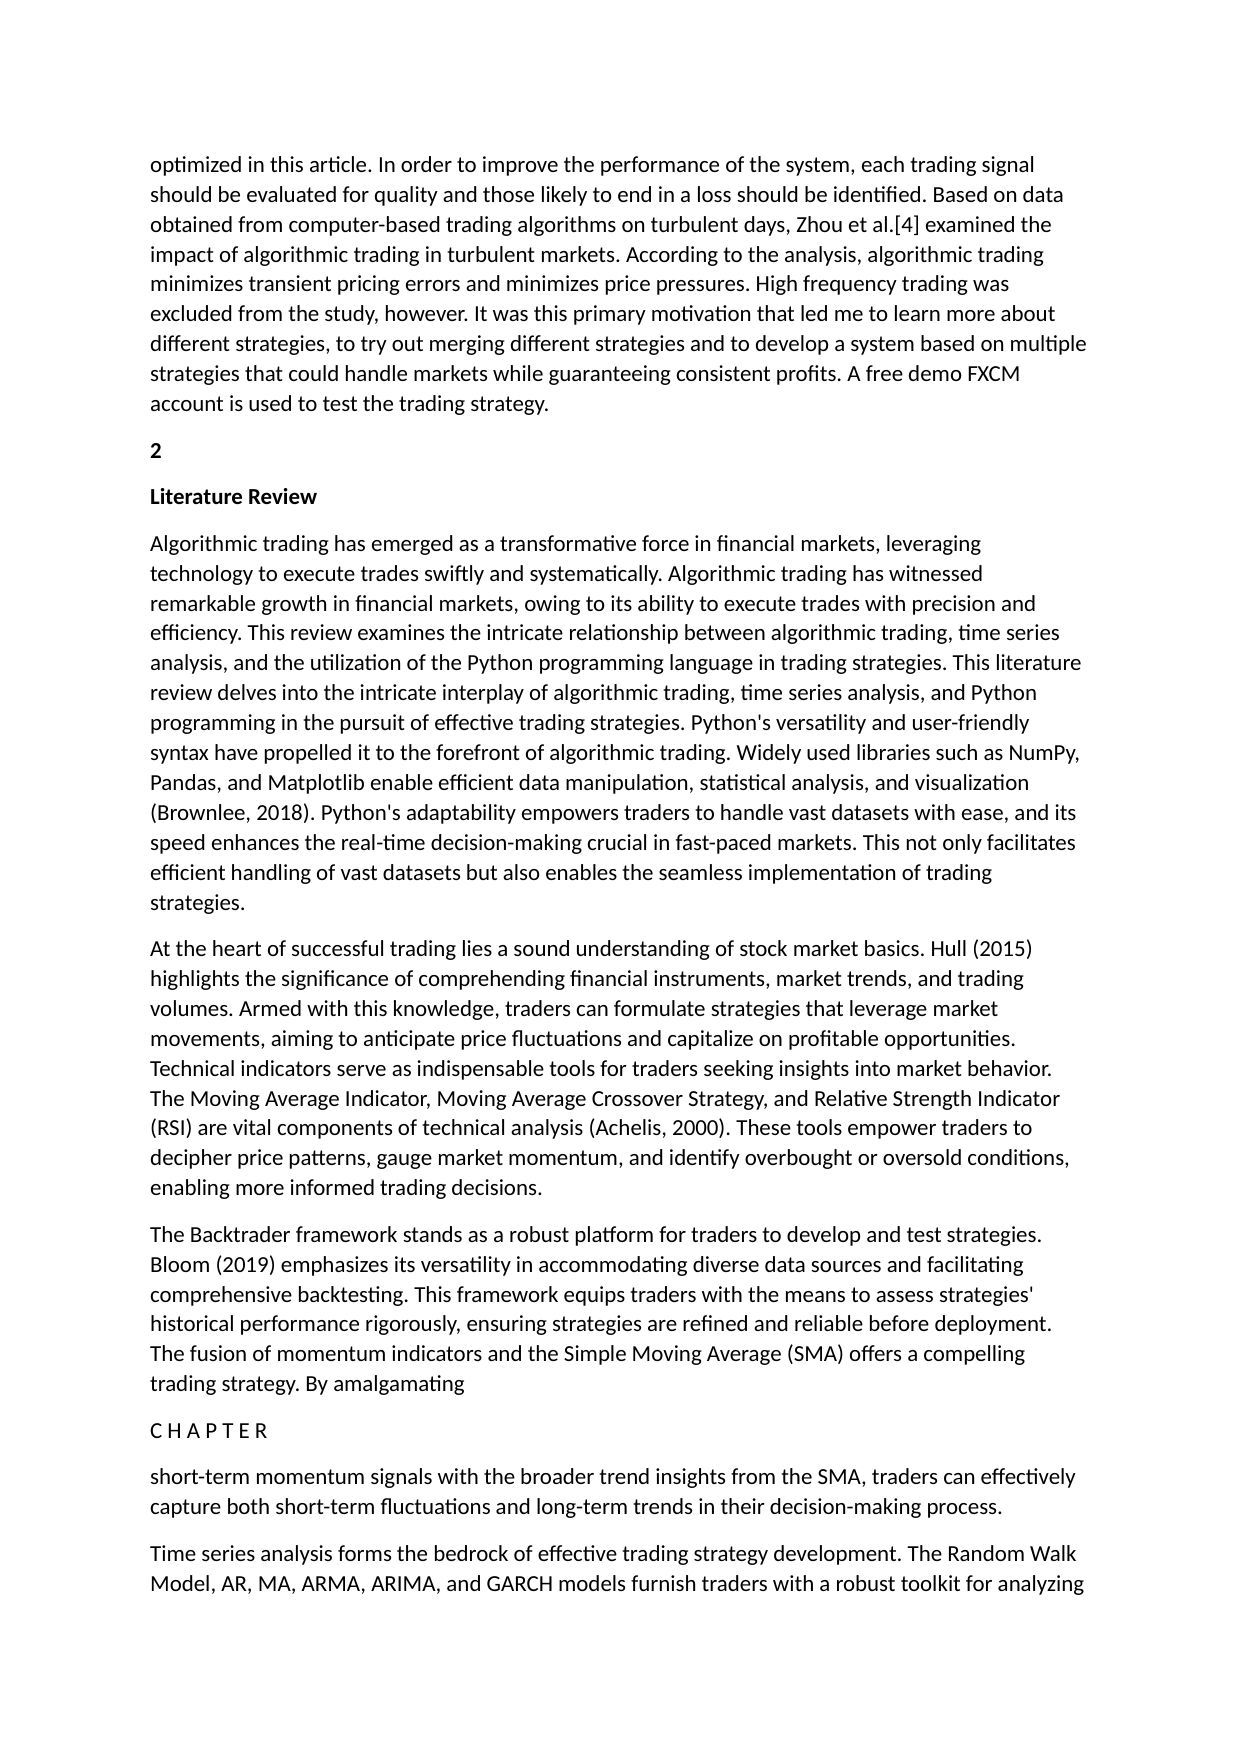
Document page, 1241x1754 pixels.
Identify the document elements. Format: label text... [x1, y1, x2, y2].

text short-term momentum signals with the broader trend insights from the SMA, traders can effectively capture both short-term fluctuations and long-term trends in their decision-making process. [150, 1462, 1090, 1520]
text optimized in this article. In order to improve the performance of the system, each trading signal should be evaluated for quality and those likely to end in a loss should be identified. Based on data obtained from computer-based trading algorithms on turbulent days, Zhou et al.[4] examined the impact of algorithmic trading in turbulent markets. According to the analysis, algorithmic trading minimizes transient pricing errors and minimizes price pressures. High frequency trading was excluded from the study, however. It was this primary motivation that led me to learn more about different strategies, to try out merging different strategies and to develop a system based on multiple strategies that could handle markets while guaranteeing consistent profits. A free demo FXCM account is used to test the trading strategy. [150, 150, 1090, 417]
text Time series analysis forms the bedrock of effective trading strategy development. The Random Walk Model, AR, MA, ARMA, ARIMA, and GARCH models furnish traders with a robust toolkit for analyzing [150, 1539, 1090, 1597]
text Literature Review [150, 482, 1090, 510]
text C H A P T E R [150, 1416, 1090, 1444]
text At the heart of successful trading lies a sound understanding of stock market basics. Hull (2015) highlights the significance of comprehending financial instruments, market trends, and trading volumes. Armed with this knowledge, traders can formulate strategies that leverage market movements, aiming to anticipate price fluctuations and capitalize on profitable opportunities. Technical indicators serve as indispensable tools for traders seeking insights into market behavior. The Moving Average Indicator, Moving Average Crossover Strategy, and Relative Strength Indicator (RSI) are vital components of technical analysis (Achelis, 2000). These tools empower traders to decipher price patterns, gauge market momentum, and identify overbought or oversold conditions, enabling more informed trading decisions. [150, 934, 1090, 1201]
text Algorithmic trading has emerged as a transformative force in financial markets, leveraging technology to execute trades swiftly and systematically. Algorithmic trading has witnessed remarkable growth in financial markets, owing to its ability to execute trades with precision and efficiency. This review examines the intricate relationship between algorithmic trading, time series analysis, and the utilization of the Python programming language in trading strategies. This literature review delves into the intricate interplay of algorithmic trading, time series analysis, and Python programming in the pursuit of effective trading strategies. Python's versatility and user-friendly syntax have propelled it to the forefront of algorithmic trading. Widely used libraries such as NumPy, Pandas, and Matplotlib enable efficient data manipulation, statistical analysis, and visualization (Brownlee, 2018). Python's adaptability empowers traders to handle vast datasets with ease, and its speed enhances the real-time decision-making crucial in fast-paced markets. This not only facilitates efficient handling of vast datasets but also enables the seamless implementation of trading strategies. [150, 529, 1090, 916]
text 2 [150, 436, 1090, 464]
text The Backtrader framework stands as a robust platform for traders to develop and test strategies. Bloom (2019) emphasizes its versatility in accommodating diverse data sources and facilitating comprehensive backtesting. This framework equips traders with the means to assess strategies' historical performance rigorously, ensuring strategies are refined and reliable before deployment. The fusion of momentum indicators and the Simple Moving Average (SMA) offers a compelling trading strategy. By amalgamating [150, 1220, 1090, 1397]
